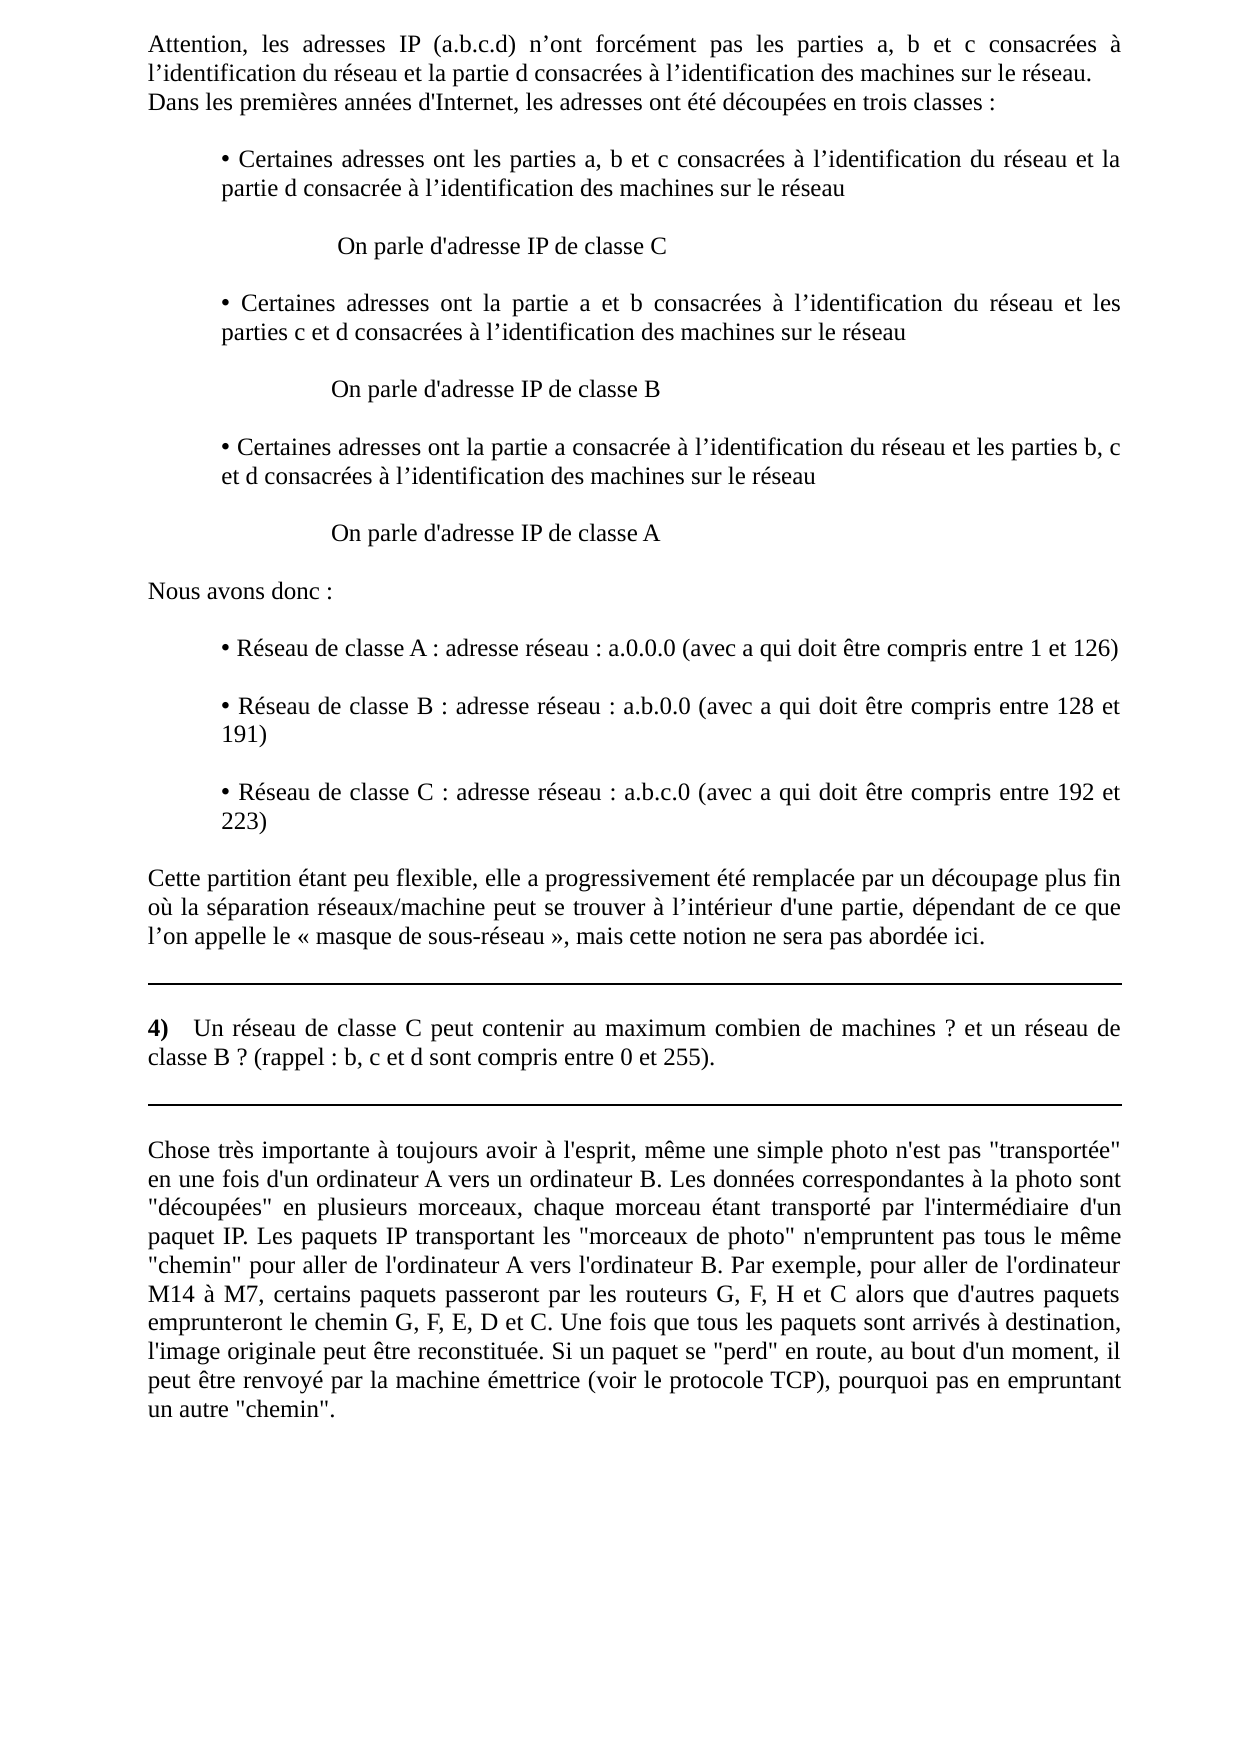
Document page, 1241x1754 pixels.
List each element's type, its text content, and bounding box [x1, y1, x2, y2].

list Réseau de classe B : adresse réseau : a.b.0.0 (avec a qui doit être compris entre 128 et 191) [148, 691, 1122, 748]
list Certaines adresses ont la partie a consacrée à l’identification du réseau et les parties b, c et d consacrées à l’identification des machines sur le réseau [148, 432, 1122, 489]
list Réseau de classe A : adresse réseau : a.0.0.0 (avec a qui doit être compris entre 1 et 126) [148, 633, 1122, 662]
text Nous avons donc : [148, 576, 1122, 604]
text On parle d'adresse IP de classe A [331, 518, 1122, 547]
subtitle Un réseau de classe C peut contenir au maximum combien de machines ? et un réseau de classe B ? (rappel : b, c et d sont compris entre 0 et 255). [148, 1013, 1122, 1071]
text Dans les premières années d'Internet, les adresses ont été découpées en trois classes : [148, 87, 1122, 116]
list Certaines adresses ont les parties a, b et c consacrées à l’identification du réseau et la partie d consacrée à l’identification des machines sur le réseau [148, 144, 1122, 202]
text On parle d'adresse IP de classe B [331, 374, 1122, 403]
text Attention, les adresses IP (a.b.c.d) n’ont forcément pas les parties a, b et c consacrées à l’identification du réseau et la partie d consacrées à l’identification des machines sur le réseau. [148, 29, 1122, 87]
text Chose très importante à toujours avoir à l'esprit, même une simple photo n'est pas "transportée" en une fois d'un ordinateur A vers un ordinateur B. Les données correspondantes à la photo sont "découpées" en plusieurs morceaux, chaque morceau étant transporté par l'intermédiaire d'un paquet IP. Les paquets IP transportant les "morceaux de photo" n'empruntent pas tous le même "chemin" pour aller de l'ordinateur A vers l'ordinateur B. Par exemple, pour aller de l'ordinateur M14 à M7, certains paquets passeront par les routeurs G, F, H et C alors que d'autres paquets emprunteront le chemin G, F, E, D et C. Une fois que tous les paquets sont arrivés à destination, l'image originale peut être reconstituée. Si un paquet se "perd" en route, au bout d'un moment, il peut être renvoyé par la machine émettrice (voir le protocole TCP), pourquoi pas en empruntant un autre "chemin". [148, 1135, 1122, 1422]
text On parle d'adresse IP de classe C [331, 231, 1122, 259]
list Réseau de classe C : adresse réseau : a.b.c.0 (avec a qui doit être compris entre 192 et 223) [148, 777, 1122, 834]
list Certaines adresses ont la partie a et b consacrées à l’identification du réseau et les parties c et d consacrées à l’identification des machines sur le réseau [148, 288, 1122, 346]
text Cette partition étant peu flexible, elle a progressivement été remplacée par un découpage plus fin où la séparation réseaux/machine peut se trouver à l’intérieur d'une partie, dépendant de ce que l’on appelle le « masque de sous-réseau », mais cette notion ne sera pas abordée ici. [148, 863, 1122, 949]
